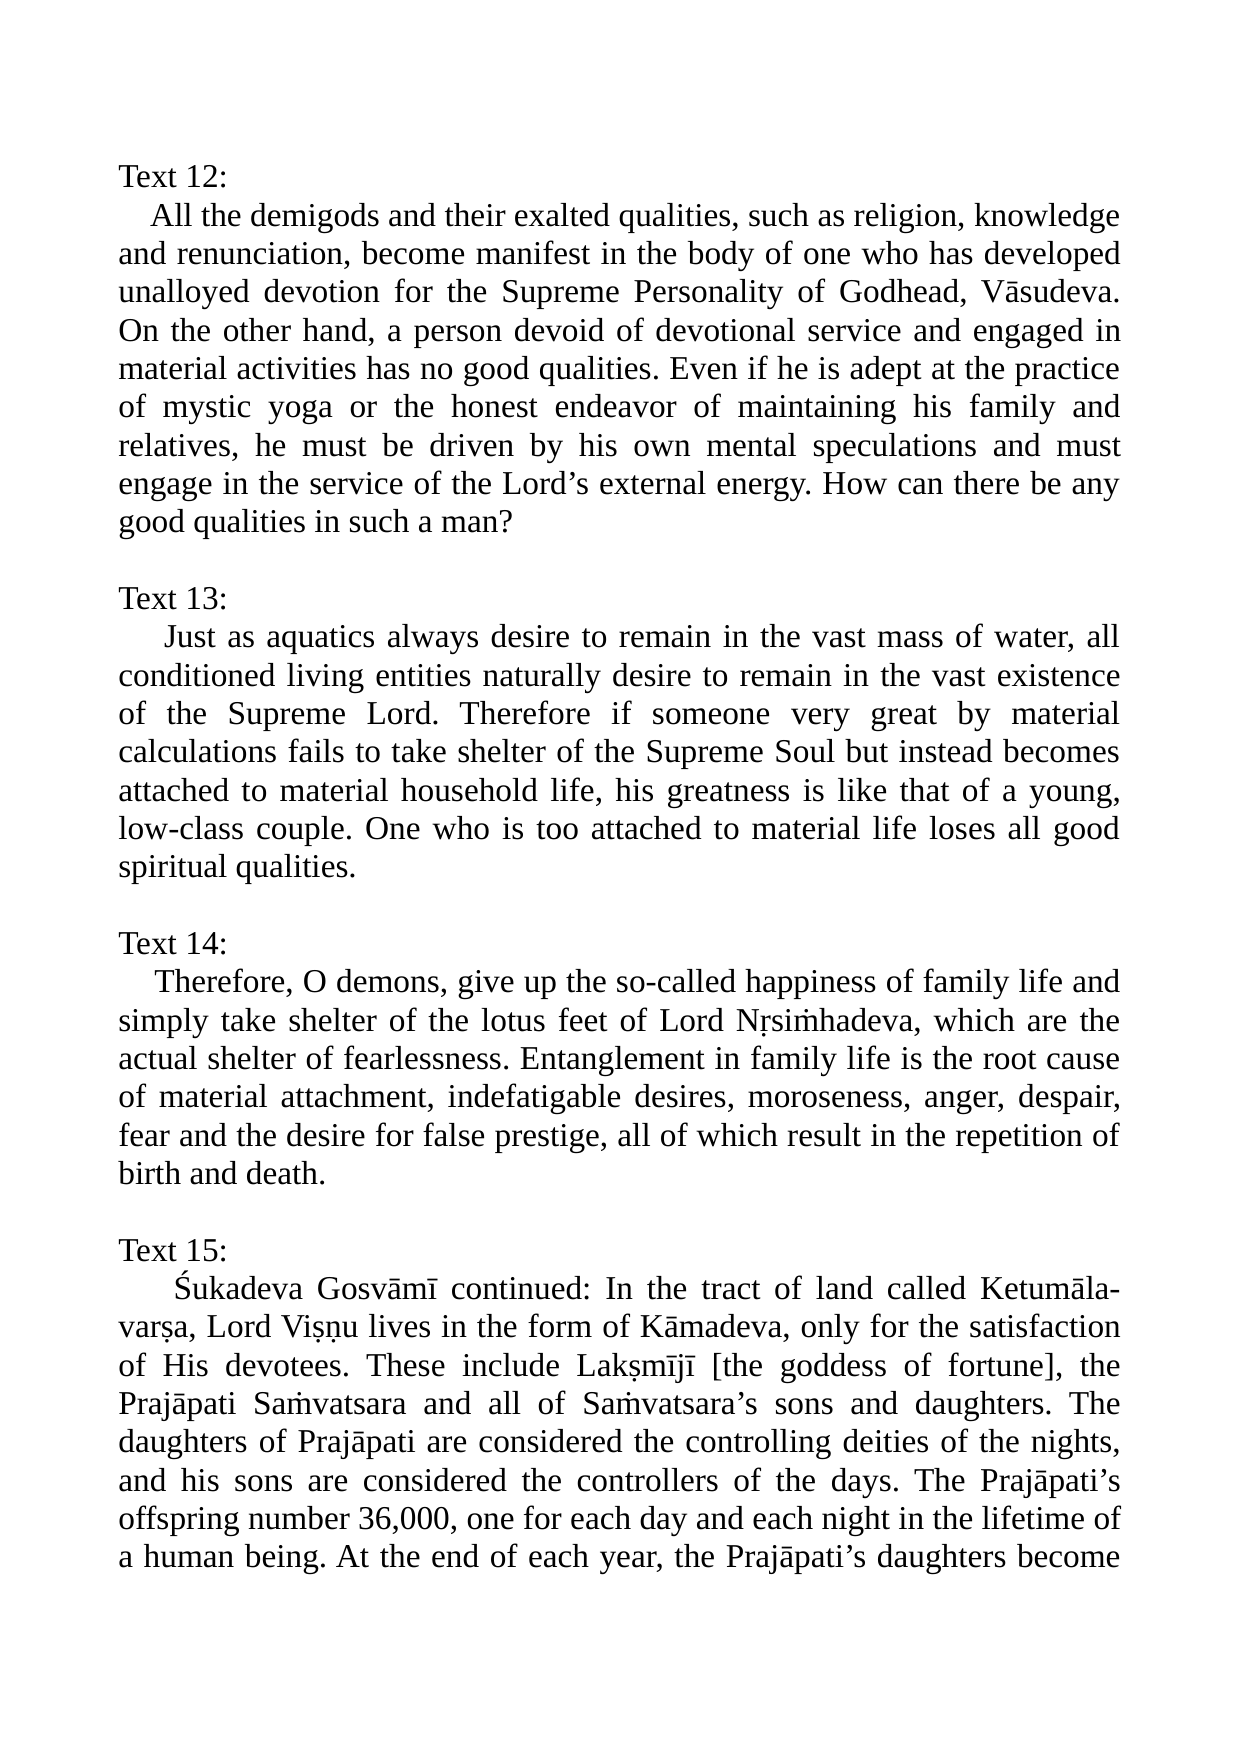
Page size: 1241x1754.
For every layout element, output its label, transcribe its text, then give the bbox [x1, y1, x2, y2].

text Therefore, O demons, give up the so-called happiness of family life and simply take shelter of the lotus feet of Lord Nṛsiṁhadeva, which are the actual shelter of fearlessness. Entanglement in family life is the root cause of material attachment, indefatigable desires, moroseness, anger, despair, fear and the desire for false prestige, all of which result in the repetition of birth and death. [118, 961, 1122, 1191]
text All the demigods and their exalted qualities, such as religion, knowledge and renunciation, become manifest in the body of one who has developed unalloyed devotion for the Supreme Personality of Godhead, Vāsudeva. On the other hand, a person devoid of devotional service and engaged in material activities has no good qualities. Even if he is adept at the practice of mystic yoga or the honest endeavor of maintaining his family and relatives, he must be driven by his own mental speculations and must engage in the service of the Lord’s external energy. How can there be any good qualities in such a man? [118, 195, 1122, 540]
text Text 14: [118, 923, 1122, 961]
text Text 15: [118, 1230, 1122, 1268]
text Text 12: [118, 156, 1122, 195]
text Just as aquatics always desire to remain in the vast mass of water, all conditioned living entities naturally desire to remain in the vast existence of the Supreme Lord. Therefore if someone very great by material calculations fails to take shelter of the Supreme Soul but instead becomes attached to material household life, his greatness is like that of a young, low-class couple. One who is too attached to material life loses all good spiritual qualities. [118, 616, 1122, 885]
text Text 13: [118, 578, 1122, 616]
text Śukadeva Gosvāmī continued: In the tract of land called Ketumāla-varṣa, Lord Viṣṇu lives in the form of Kāmadeva, only for the satisfaction of His devotees. These include Lakṣmījī [the goddess of fortune], the Prajāpati Saṁvatsara and all of Saṁvatsara’s sons and daughters. The daughters of Prajāpati are considered the controlling deities of the nights, and his sons are considered the controllers of the days. The Prajāpati’s offspring number 36,000, one for each day and each night in the lifetime of a human being. At the end of each year, the Prajāpati’s daughters become [118, 1268, 1122, 1575]
